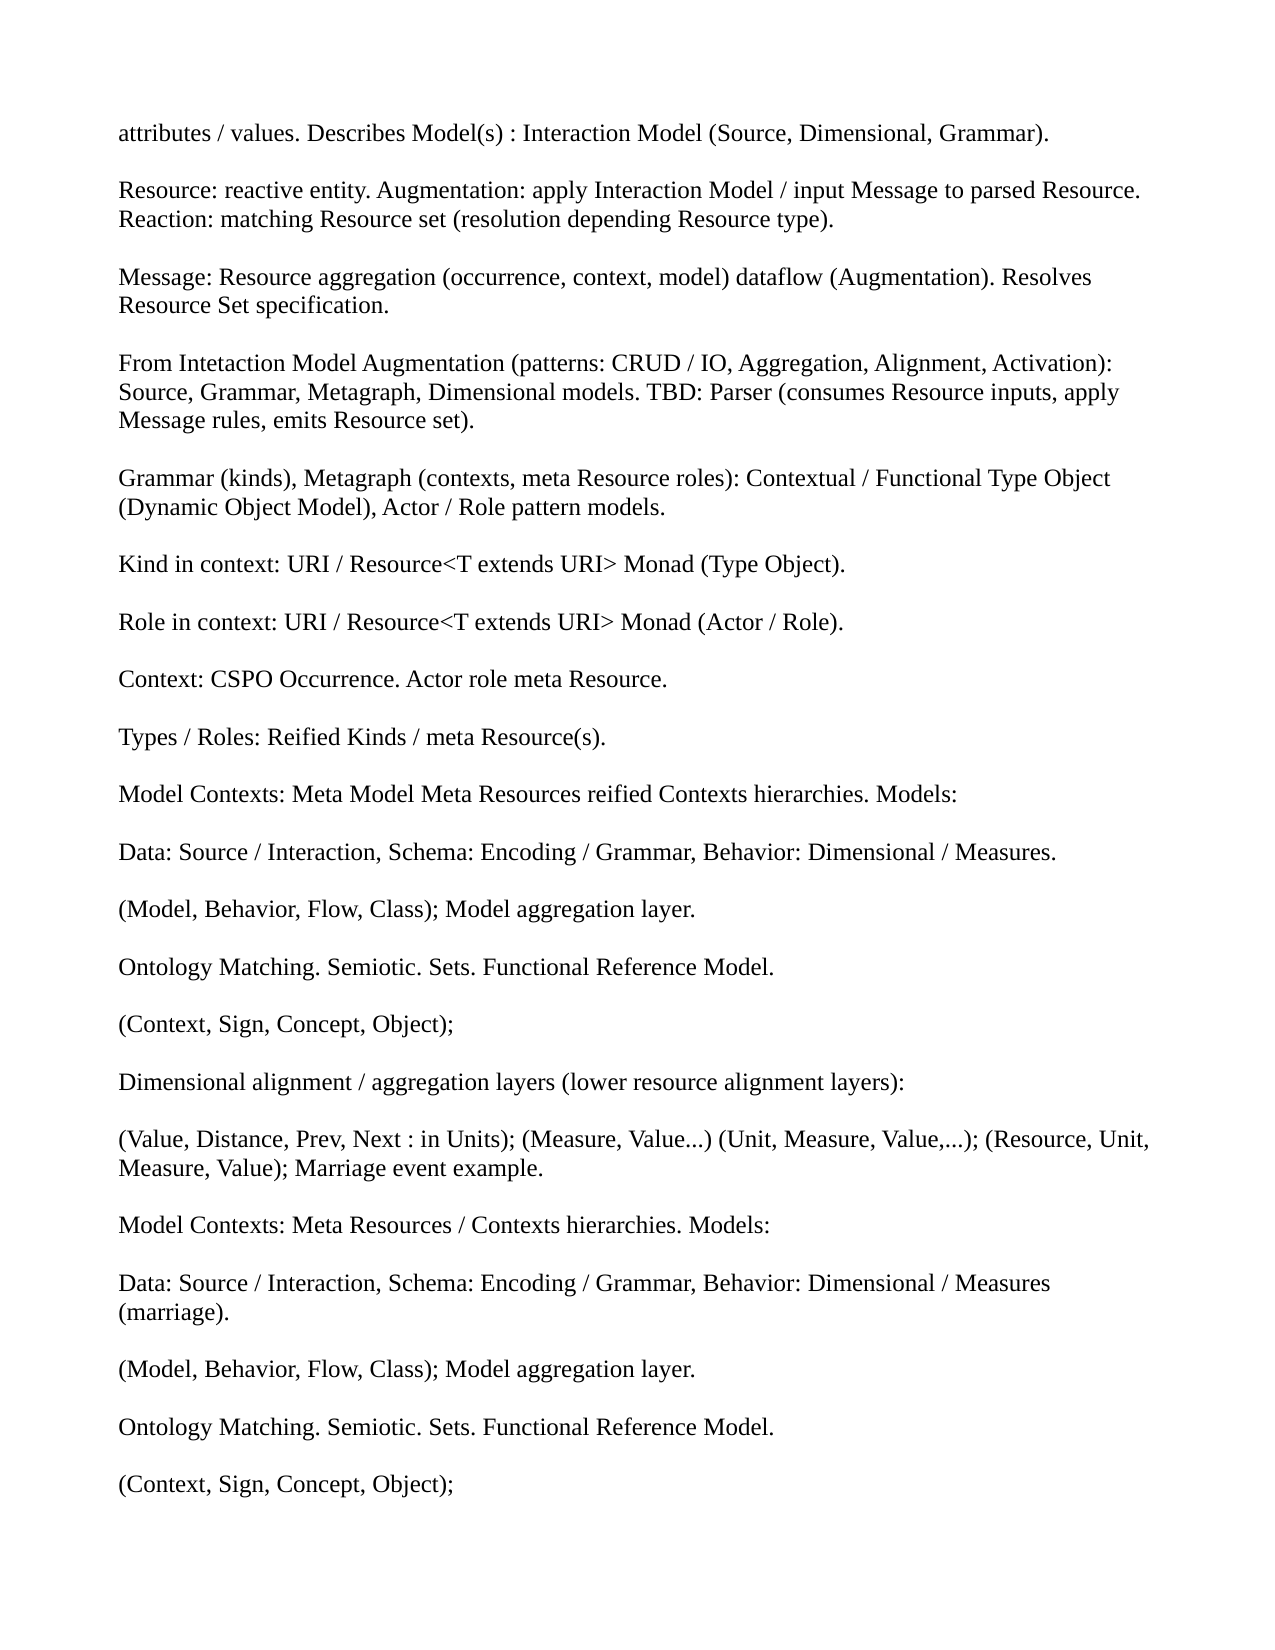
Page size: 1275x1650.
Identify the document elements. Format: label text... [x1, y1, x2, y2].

text Context: CSPO Occurrence. Actor role meta Resource. [118, 664, 1157, 693]
text From Intetaction Model Augmentation (patterns: CRUD / IO, Aggregation, Alignment, Activation): Source, Grammar, Metagraph, Dimensional models. TBD: Parser (consumes Resource inputs, apply Message rules, emits Resource set). [118, 348, 1157, 434]
text attributes / values. Describes Model(s) : Interaction Model (Source, Dimensional, Grammar). [118, 118, 1157, 147]
text (Model, Behavior, Flow, Class); Model aggregation layer. [118, 894, 1157, 923]
text Types / Roles: Reified Kinds / meta Resource(s). [118, 722, 1157, 751]
text Role in context: URI / Resource<T extends URI> Monad (Actor / Role). [118, 607, 1157, 636]
text Kind in context: URI / Resource<T extends URI> Monad (Type Object). [118, 549, 1157, 578]
text Data: Source / Interaction, Schema: Encoding / Grammar, Behavior: Dimensional / Measures. [118, 837, 1157, 866]
text (Model, Behavior, Flow, Class); Model aggregation layer. [118, 1354, 1157, 1383]
text Ontology Matching. Semiotic. Sets. Functional Reference Model. [118, 1412, 1157, 1441]
text Model Contexts: Meta Resources / Contexts hierarchies. Models: [118, 1211, 1157, 1239]
text Model Contexts: Meta Model Meta Resources reified Contexts hierarchies. Models: [118, 779, 1157, 808]
text Data: Source / Interaction, Schema: Encoding / Grammar, Behavior: Dimensional / Measures (marriage). [118, 1268, 1157, 1326]
text (Value, Distance, Prev, Next : in Units); (Measure, Value...) (Unit, Measure, Value,...); (Resource, Unit, Measure, Value); Marriage event example. [118, 1124, 1157, 1182]
text (Context, Sign, Concept, Object); [118, 1009, 1157, 1038]
text Grammar (kinds), Metagraph (contexts, meta Resource roles): Contextual / Functional Type Object (Dynamic Object Model), Actor / Role pattern models. [118, 463, 1157, 521]
text Dimensional alignment / aggregation layers (lower resource alignment layers): [118, 1067, 1157, 1096]
text Resource: reactive entity. Augmentation: apply Interaction Model / input Message to parsed Resource. Reaction: matching Resource set (resolution depending Resource type). [118, 176, 1157, 233]
text Message: Resource aggregation (occurrence, context, model) dataflow (Augmentation). Resolves Resource Set specification. [118, 262, 1157, 319]
text (Context, Sign, Concept, Object); [118, 1469, 1157, 1498]
text Ontology Matching. Semiotic. Sets. Functional Reference Model. [118, 952, 1157, 981]
